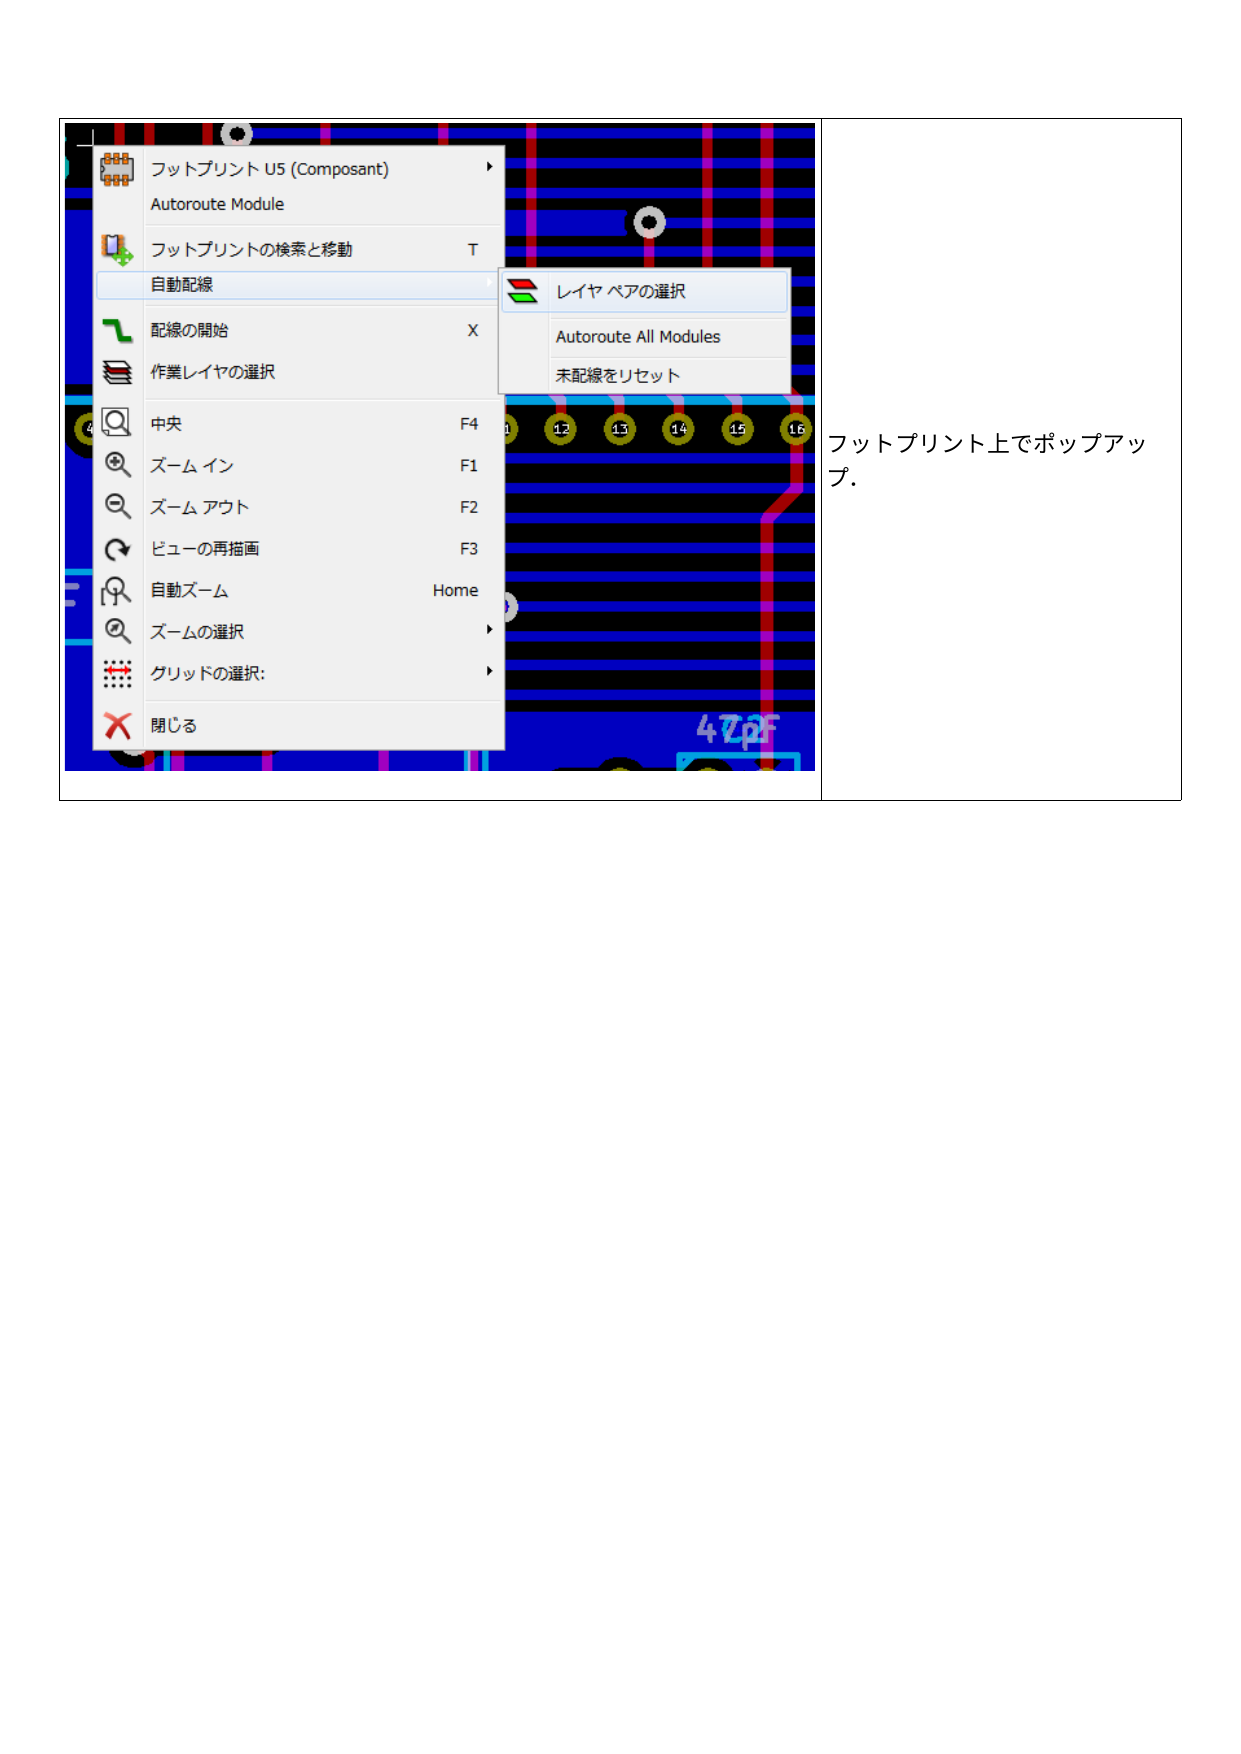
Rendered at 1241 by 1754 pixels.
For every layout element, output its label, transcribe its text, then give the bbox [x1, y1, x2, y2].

table_cell フットプリント上でポップアップ． [822, 119, 1181, 800]
table_cell [60, 119, 821, 800]
